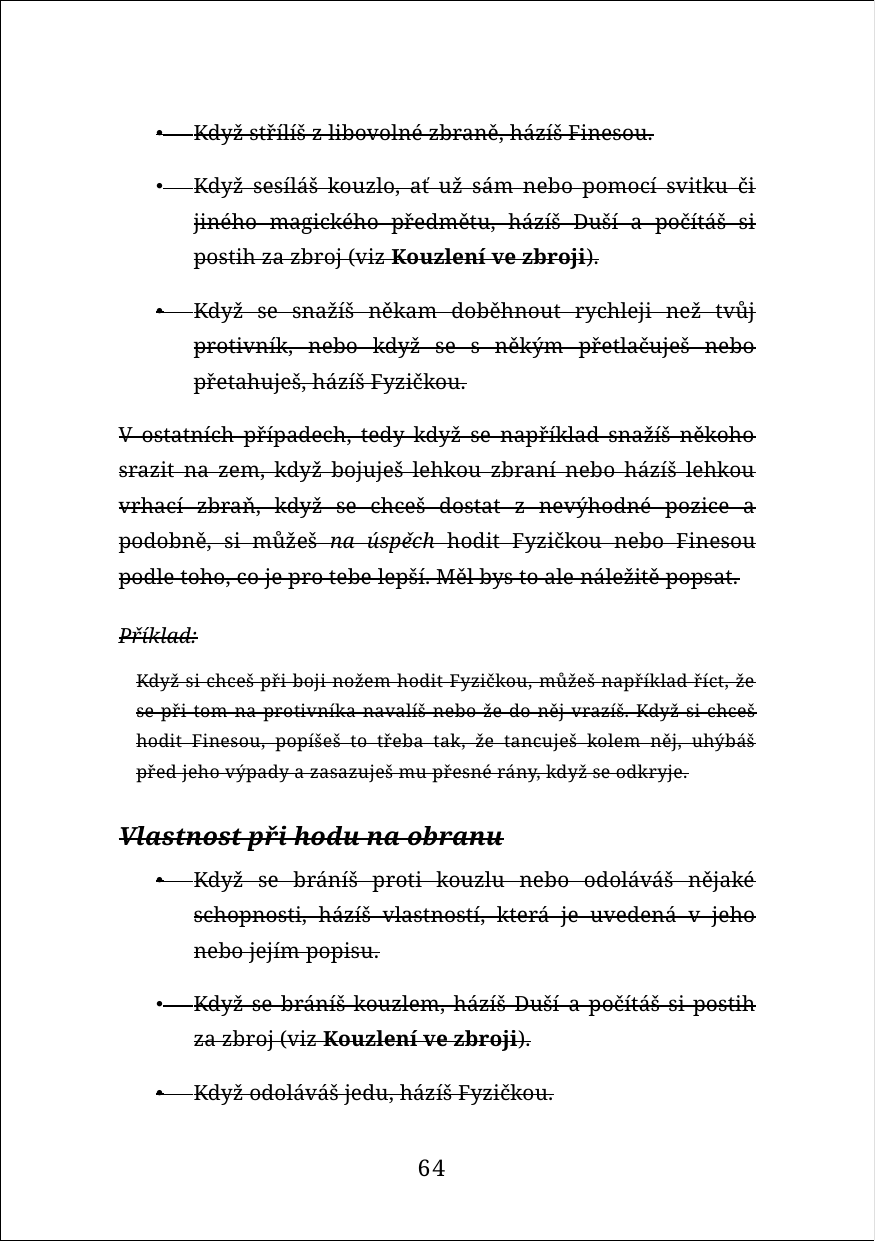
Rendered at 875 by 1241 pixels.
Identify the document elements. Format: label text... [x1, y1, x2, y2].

text V ostatních případech, tedy když se například snažíš někoho srazit na zem, když bojuješ lehkou zbraní nebo házíš lehkou vrhací zbraň, když se chceš dostat z nevýhodné pozice a podobně, si můžeš na úspěch hodit Fyzičkou nebo Finesou podle toho, co je pro tebe lepší. Měl bys to ale náležitě popsat. [118, 420, 756, 436]
list Když odoláváš jedu, házíš Fyzičkou. [156, 1078, 756, 1106]
text Příklad: [118, 621, 756, 650]
list Když se bráníš proti kouzlu nebo odoláváš nějaké schopnosti, házíš vlastností, která je uvedená v jeho nebo jejím popisu. [156, 865, 756, 881]
text Když si chceš při boji nožem hodit Fyzičkou, můžeš například říct, že se při tom na protivníka navalíš nebo že do něj vrazíš. Když si chceš hodit Finesou, popíšeš to třeba tak, že tancuješ kolem něj, uhýbáš před jeho výpady a zasazuješ mu přesné rány, když se odkryje. [136, 714, 756, 743]
list Když se bráníš proti kouzlu nebo odoláváš nějaké schopnosti, házíš vlastností, která je uvedená v jeho nebo jejím popisu. [156, 882, 756, 964]
list Když se snažíš někam doběhnout rychleji než tvůj protivník, nebo když se s někým přetlačuješ nebo přetahuješ, házíš Fyzičkou. [156, 296, 756, 312]
list Když sesíláš kouzlo, ať už sám nebo pomocí svitku či jiného magického předmětu, házíš Duší a počítáš si postih za zbroj (viz Kouzlení ve zbroji). [156, 171, 756, 271]
list Když střílíš z libovolné zbraně, házíš Finesou. [156, 118, 756, 147]
text Když si chceš při boji nožem hodit Fyzičkou, můžeš například říct, že se při tom na protivníka navalíš nebo že do něj vrazíš. Když si chceš hodit Finesou, popíšeš to třeba tak, že tancuješ kolem něj, uhýbáš před jeho výpady a zasazuješ mu přesné rány, když se odkryje. [136, 683, 756, 712]
subtitle Vlastnost při hodu na obranu [118, 819, 756, 853]
text Když si chceš při boji nožem hodit Fyzičkou, můžeš například říct, že se při tom na protivníka navalíš nebo že do něj vrazíš. Když si chceš hodit Finesou, popíšeš to třeba tak, že tancuješ kolem něj, uhýbáš před jeho výpady a zasazuješ mu přesné rány, když se odkryje. [136, 668, 756, 682]
text V ostatních případech, tedy když se například snažíš někoho srazit na zem, když bojuješ lehkou zbraní nebo házíš lehkou vrhací zbraň, když se chceš dostat z nevýhodné pozice a podobně, si můžeš na úspěch hodit Fyzičkou nebo Finesou podle toho, co je pro tebe lepší. Měl bys to ale náležitě popsat. [118, 437, 756, 472]
text V ostatních případech, tedy když se například snažíš někoho srazit na zem, když bojuješ lehkou zbraní nebo házíš lehkou vrhací zbraň, když se chceš dostat z nevýhodné pozice a podobně, si můžeš na úspěch hodit Fyzičkou nebo Finesou podle toho, co je pro tebe lepší. Měl bys to ale náležitě popsat. [118, 508, 756, 543]
text Když si chceš při boji nožem hodit Fyzičkou, můžeš například říct, že se při tom na protivníka navalíš nebo že do něj vrazíš. Když si chceš hodit Finesou, popíšeš to třeba tak, že tancuješ kolem něj, uhýbáš před jeho výpady a zasazuješ mu přesné rány, když se odkryje. [136, 744, 756, 783]
list Když se bráníš kouzlem, házíš Duší a počítáš si postih za zbroj (viz Kouzlení ve zbroji). [156, 989, 756, 1053]
text V ostatních případech, tedy když se například snažíš někoho srazit na zem, když bojuješ lehkou zbraní nebo házíš lehkou vrhací zbraň, když se chceš dostat z nevýhodné pozice a podobně, si můžeš na úspěch hodit Fyzičkou nebo Finesou podle toho, co je pro tebe lepší. Měl bys to ale náležitě popsat. [118, 544, 756, 591]
list Když se snažíš někam doběhnout rychleji než tvůj protivník, nebo když se s někým přetlačuješ nebo přetahuješ, házíš Fyzičkou. [156, 313, 756, 395]
text V ostatních případech, tedy když se například snažíš někoho srazit na zem, když bojuješ lehkou zbraní nebo házíš lehkou vrhací zbraň, když se chceš dostat z nevýhodné pozice a podobně, si můžeš na úspěch hodit Fyzičkou nebo Finesou podle toho, co je pro tebe lepší. Měl bys to ale náležitě popsat. [118, 473, 756, 507]
